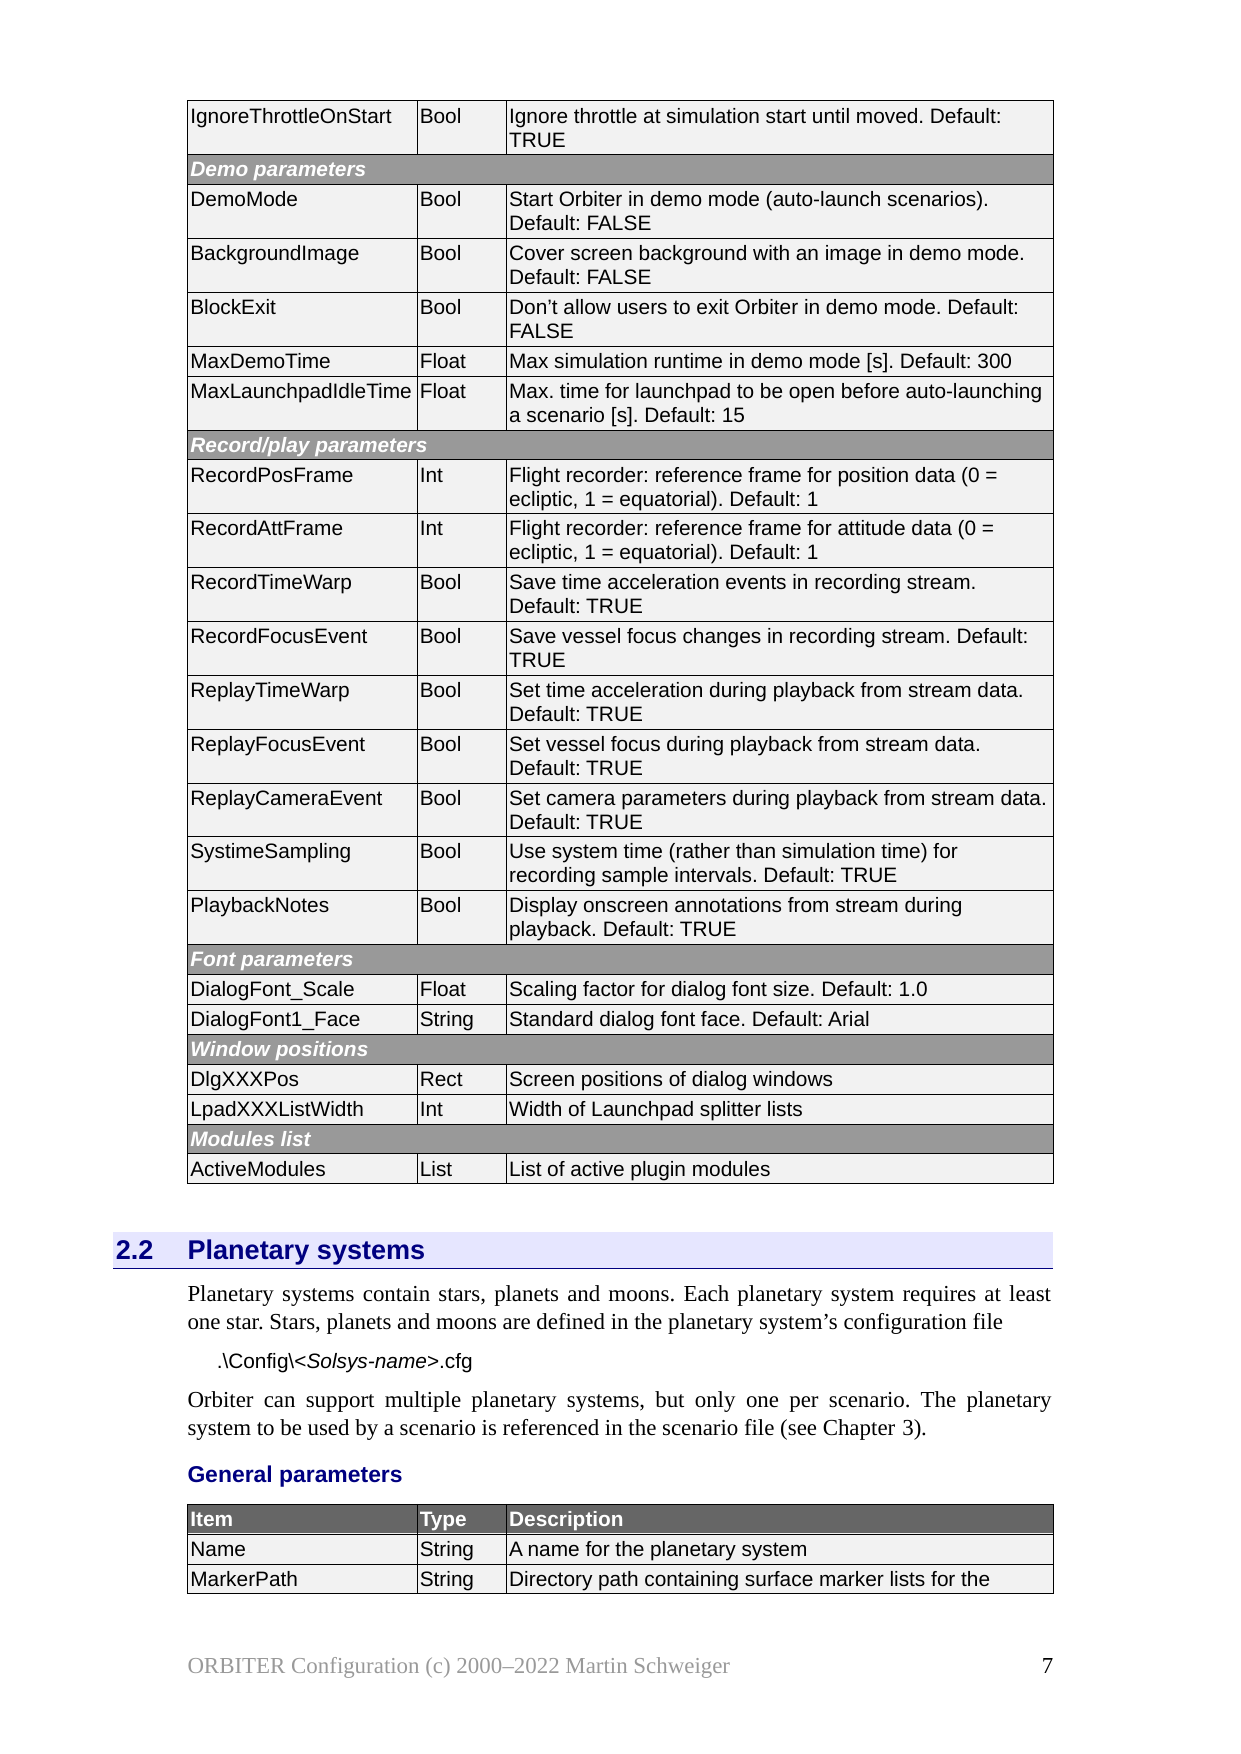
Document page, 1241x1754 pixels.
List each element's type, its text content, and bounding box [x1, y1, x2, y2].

table_cell Bool [418, 622, 506, 675]
table_cell Int [418, 460, 506, 513]
table_cell Start Orbiter in demo mode (auto-launch scenarios). Default: FALSE [507, 185, 1053, 238]
table_cell Bool [418, 730, 506, 782]
table_cell Bool [418, 568, 506, 621]
table_cell RecordFocusEvent [188, 622, 417, 675]
table_cell DialogFont_Scale [188, 975, 417, 1004]
text Planetary systems contain stars, planets and moons. Each planetary system requires at least one star. Stars, planets and moons are defined in the planetary system’s configuration file [187, 1278, 1053, 1335]
table_cell MaxLaunchpadIdleTime [188, 377, 417, 429]
table_cell Int [418, 1095, 506, 1123]
table_cell Bool [418, 185, 506, 238]
table_cell String [418, 1005, 506, 1034]
table_cell PlaybackNotes [188, 891, 417, 944]
table_cell Screen positions of dialog windows [507, 1065, 1053, 1093]
table_cell String [418, 1565, 506, 1593]
table_cell Width of Launchpad splitter lists [507, 1095, 1053, 1123]
table_cell A name for the planetary system [507, 1535, 1053, 1563]
table_cell String [418, 1535, 506, 1563]
table_cell Scaling factor for dialog font size. Default: 1.0 [507, 975, 1053, 1004]
table_cell Bool [418, 891, 506, 944]
table_cell Set vessel focus during playback from stream data. Default: TRUE [507, 730, 1053, 782]
table_cell DemoMode [188, 185, 417, 238]
table_cell ReplayCameraEvent [188, 784, 417, 836]
table_cell Window positions [188, 1035, 1053, 1064]
table_cell List [418, 1154, 506, 1183]
table_cell Bool [418, 837, 506, 890]
table_cell ReplayFocusEvent [188, 730, 417, 782]
table_cell Flight recorder: reference frame for attitude data (0 = ecliptic, 1 = equatorial). Default: 1 [507, 514, 1053, 567]
table_header Item [188, 1505, 417, 1533]
table_cell BlockExit [188, 293, 417, 346]
table_cell Use system time (rather than simulation time) for recording sample intervals. Default: TRUE [507, 837, 1053, 890]
table_cell Don’t allow users to exit Orbiter in demo mode. Default: FALSE [507, 293, 1053, 346]
table_cell Bool [418, 101, 506, 154]
table_cell SystimeSampling [188, 837, 417, 890]
table_cell Ignore throttle at simulation start until moved. Default: TRUE [507, 101, 1053, 154]
table_cell Rect [418, 1065, 506, 1093]
table_header Type [418, 1505, 506, 1533]
table_cell List of active plugin modules [507, 1154, 1053, 1183]
table_cell Flight recorder: reference frame for position data (0 = ecliptic, 1 = equatorial). Default: 1 [507, 460, 1053, 513]
table_cell Bool [418, 239, 506, 292]
table_cell Save time acceleration events in recording stream. Default: TRUE [507, 568, 1053, 621]
table_cell Float [418, 347, 506, 376]
table_cell Record/play parameters [188, 431, 1053, 459]
table_cell Modules list [188, 1125, 1053, 1153]
table_cell Save vessel focus changes in recording stream. Default: TRUE [507, 622, 1053, 675]
table_cell Bool [418, 293, 506, 346]
table_cell Bool [418, 784, 506, 836]
table_cell RecordAttFrame [188, 514, 417, 567]
table_cell Cover screen background with an image in demo mode. Default: FALSE [507, 239, 1053, 292]
table_cell Float [418, 377, 506, 429]
table_cell Max simulation runtime in demo mode [s]. Default: 300 [507, 347, 1053, 376]
table_cell Max. time for launchpad to be open before auto-launching a scenario [s]. Default: 15 [507, 377, 1053, 429]
table_cell Int [418, 514, 506, 567]
table_cell Float [418, 975, 506, 1004]
text .\Config\<Solsys-name>.cfg [217, 1346, 1053, 1374]
text Orbiter can support multiple planetary systems, but only one per scenario. The planetary system to be used by a scenario is referenced in the scenario file (see Chapter 3). [187, 1384, 1053, 1441]
table_cell Set camera parameters during playback from stream data. Default: TRUE [507, 784, 1053, 836]
table_cell DialogFont1_Face [188, 1005, 417, 1034]
table_cell Font parameters [188, 945, 1053, 974]
table_cell IgnoreThrottleOnStart [188, 101, 417, 154]
table_cell Demo parameters [188, 155, 1053, 184]
table_cell RecordTimeWarp [188, 568, 417, 621]
table_cell Name [188, 1535, 417, 1563]
table_header Description [507, 1505, 1053, 1533]
table_cell RecordPosFrame [188, 460, 417, 513]
table_cell Set time acceleration during playback from stream data. Default: TRUE [507, 676, 1053, 729]
table_cell Standard dialog font face. Default: Arial [507, 1005, 1053, 1034]
table_cell BackgroundImage [188, 239, 417, 292]
table_cell MarkerPath [188, 1565, 417, 1593]
table_cell DlgXXXPos [188, 1065, 417, 1093]
table_cell Directory path containing surface marker lists for the [507, 1565, 1053, 1593]
table_cell LpadXXXListWidth [188, 1095, 417, 1123]
table_cell Bool [418, 676, 506, 729]
table_cell MaxDemoTime [188, 347, 417, 376]
table_cell ActiveModules [188, 1154, 417, 1183]
subtitle Planetary systems [113, 1232, 1053, 1268]
table_cell ReplayTimeWarp [188, 676, 417, 729]
table_cell Display onscreen annotations from stream during playback. Default: TRUE [507, 891, 1053, 944]
subtitle General parameters [187, 1461, 1053, 1487]
